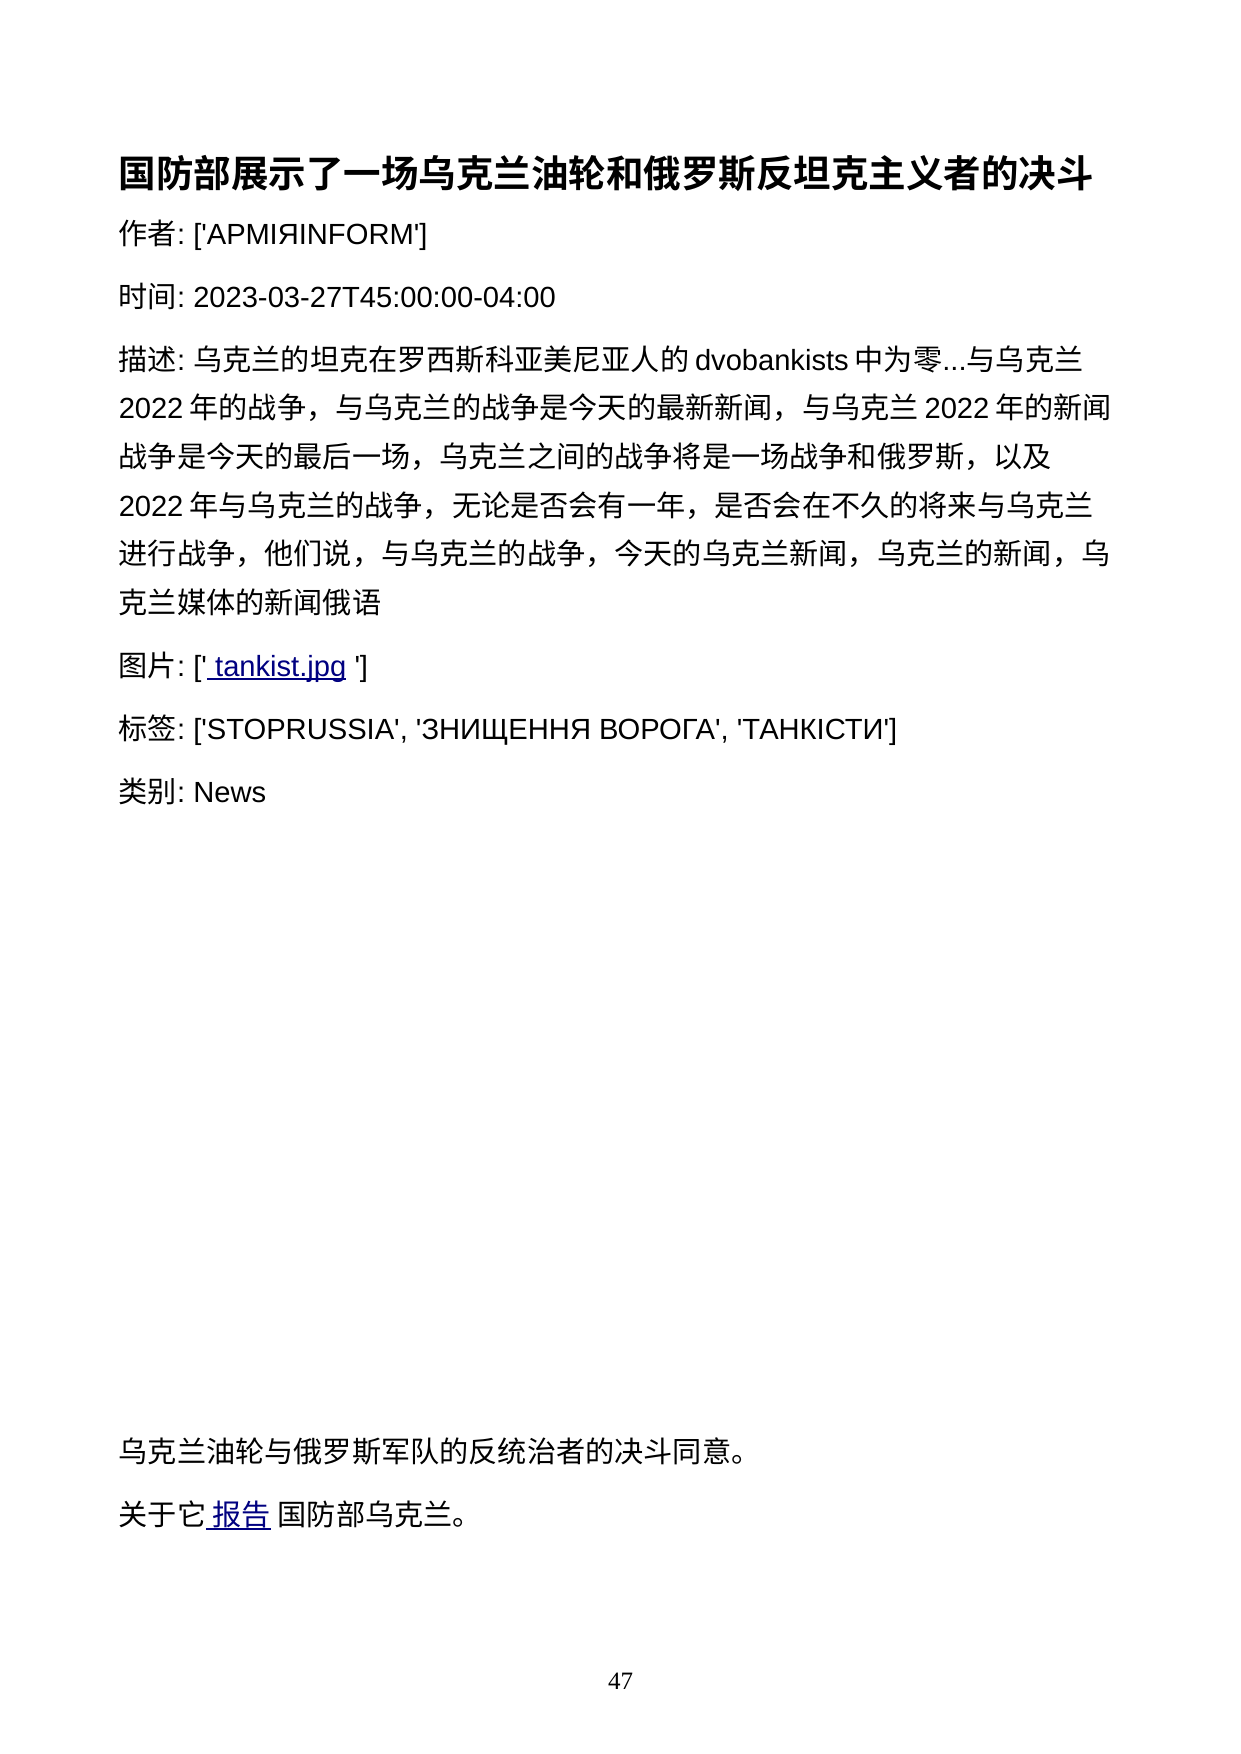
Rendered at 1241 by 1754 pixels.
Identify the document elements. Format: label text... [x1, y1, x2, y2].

text 作者: ['АРМІЯINFORM'] [118, 210, 1122, 253]
text 类别: News [118, 769, 1122, 811]
text 乌克兰油轮与俄罗斯军队的反统治者的决斗同意。 [118, 832, 1122, 1470]
text 图片: [' tankist.jpg '] [118, 642, 1122, 685]
text 时间: 2023-03-27T45:00:00-04:00 [118, 273, 1122, 316]
text 描述: 乌克兰的坦克在罗西斯科亚美尼亚人的dvobankists中为零...与乌克兰2022年的战争，与乌克兰的战争是今天的最新新闻，与乌克兰2022年的新闻战争是今天的最后一场，乌克兰之间的战争将是一场战争和俄罗斯，以及2022年与乌克兰的战争，无论是否会有一年，是否会在不久的将来与乌克兰进行战争，他们说，与乌克兰的战争，今天的乌克兰新闻，乌克兰的新闻，乌克兰媒体的新闻俄语 [118, 337, 1122, 622]
subtitle 国防部展示了一场乌克兰油轮和俄罗斯反坦克主义者的决斗 [118, 143, 1122, 198]
text 关于它 报告 国防部乌克兰。 [118, 1491, 1122, 1533]
text 标签: ['STOPRUSSIA', 'ЗНИЩЕННЯ ВОРОГА', 'ТАНКІСТИ'] [118, 706, 1122, 748]
